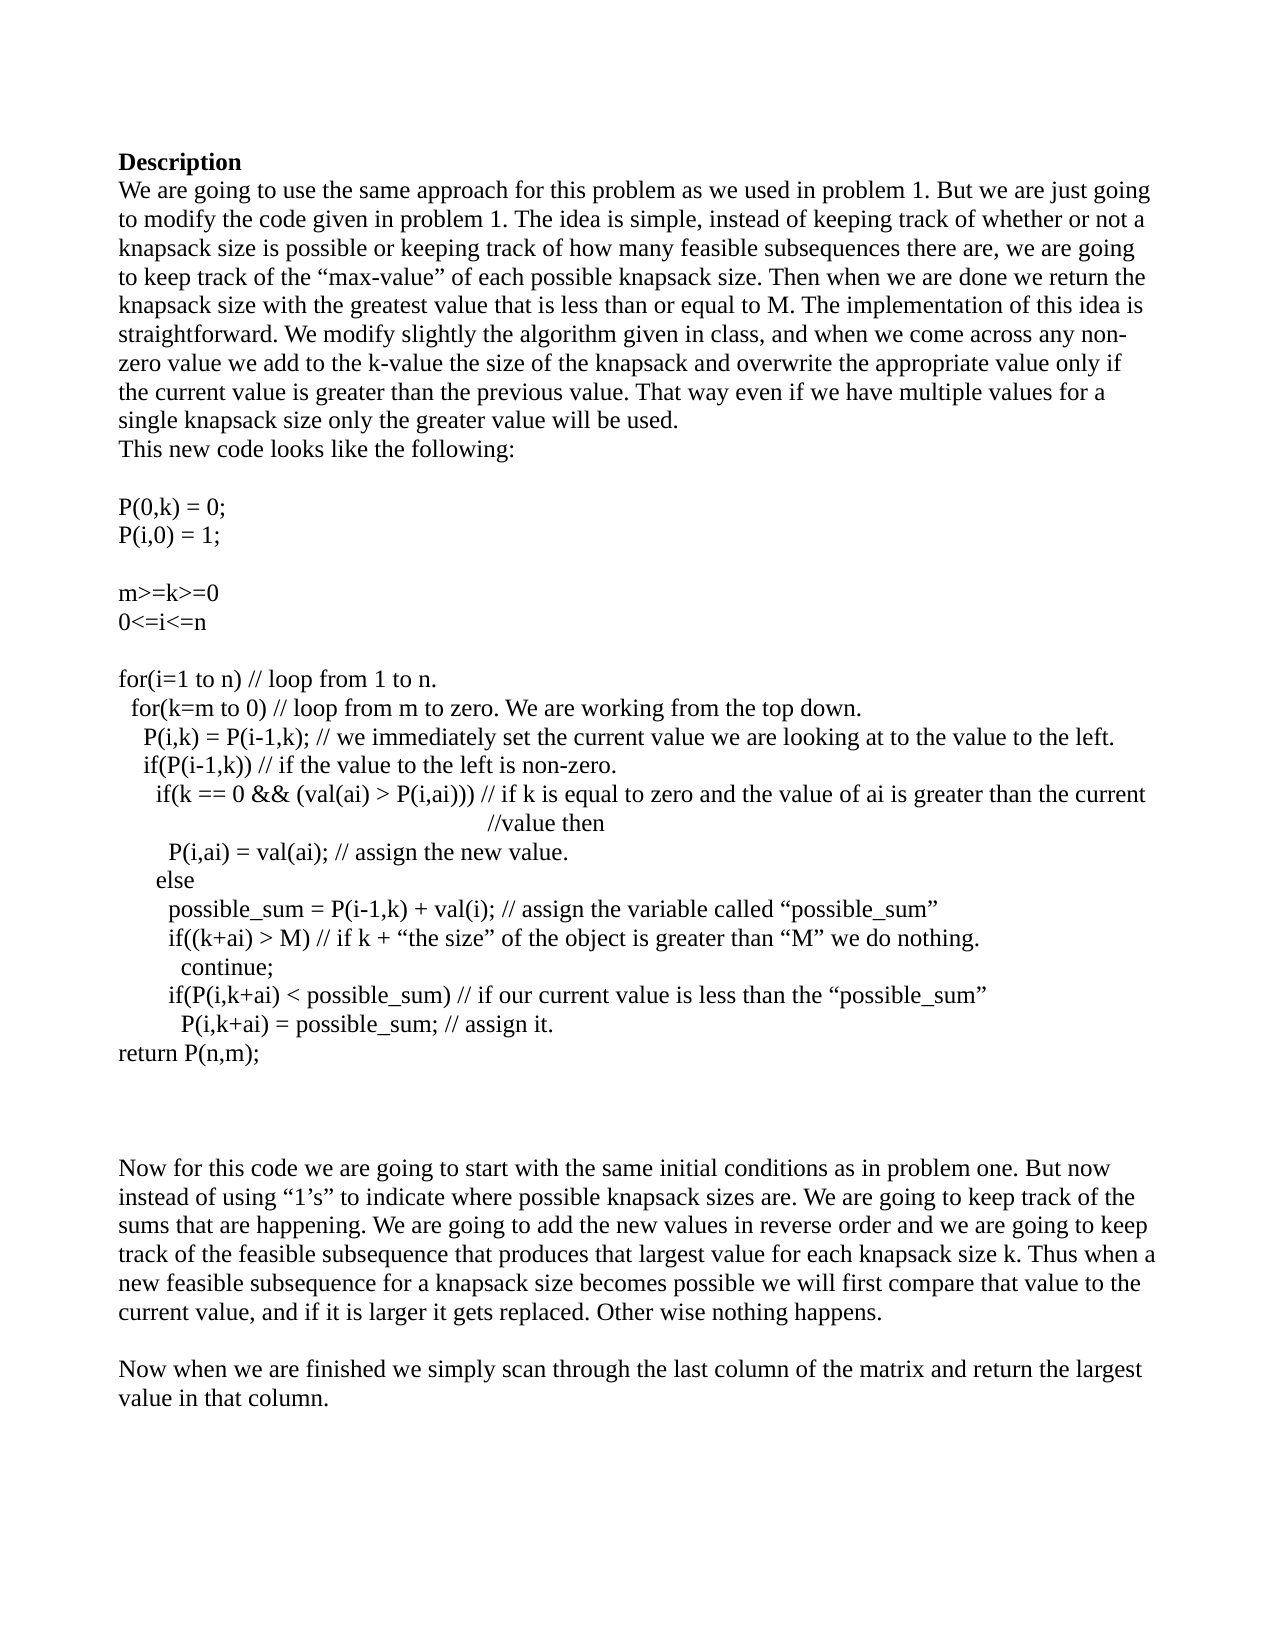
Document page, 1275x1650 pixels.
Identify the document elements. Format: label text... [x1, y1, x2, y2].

text P(i,k+ai) = possible_sum; // assign it. [118, 1009, 1157, 1038]
text continue; [118, 952, 1157, 981]
text Now when we are finished we simply scan through the last column of the matrix and return the largest value in that column. [118, 1354, 1157, 1412]
text m>=k>=0 [118, 578, 1157, 607]
text for(k=m to 0) // loop from m to zero. We are working from the top down. [118, 693, 1157, 722]
text possible_sum = P(i-1,k) + val(i); // assign the variable called “possible_sum” [118, 894, 1157, 923]
text return P(n,m); [118, 1038, 1157, 1067]
text if((k+ai) > M) // if k + “the size” of the object is greater than “M” we do nothing. [118, 923, 1157, 952]
text P(0,k) = 0; [118, 492, 1157, 521]
text Now for this code we are going to start with the same initial conditions as in problem one. But now instead of using “1’s” to indicate where possible knapsack sizes are. We are going to keep track of the sums that are happening. We are going to add the new values in reverse order and we are going to keep track of the feasible subsequence that produces that largest value for each knapsack size k. Thus when a new feasible subsequence for a knapsack size becomes possible we will first compare that value to the current value, and if it is larger it gets replaced. Other wise nothing happens. [118, 1153, 1157, 1326]
text if(k == 0 && (val(ai) > P(i,ai))) // if k is equal to zero and the value of ai is greater than the current //value then [118, 779, 1157, 837]
text if(P(i,k+ai) < possible_sum) // if our current value is less than the “possible_sum” [118, 981, 1157, 1009]
text 0<=i<=n [118, 607, 1157, 636]
text P(i,k) = P(i-1,k); // we immediately set the current value we are looking at to the value to the left. [118, 722, 1157, 751]
text Description [118, 147, 1157, 176]
text else [118, 866, 1157, 894]
text We are going to use the same approach for this problem as we used in problem 1. But we are just going to modify the code given in problem 1. The idea is simple, instead of keeping track of whether or not a knapsack size is possible or keeping track of how many feasible subsequences there are, we are going to keep track of the “max-value” of each possible knapsack size. Then when we are done we return the knapsack size with the greatest value that is less than or equal to M. The implementation of this idea is straightforward. We modify slightly the algorithm given in class, and when we come across any non-zero value we add to the k-value the size of the knapsack and overwrite the appropriate value only if the current value is greater than the previous value. That way even if we have multiple values for a single knapsack size only the greater value will be used. [118, 176, 1157, 434]
text P(i,0) = 1; [118, 521, 1157, 549]
text for(i=1 to n) // loop from 1 to n. [118, 664, 1157, 693]
text This new code looks like the following: [118, 434, 1157, 463]
text if(P(i-1,k)) // if the value to the left is non-zero. [118, 751, 1157, 779]
text P(i,ai) = val(ai); // assign the new value. [118, 837, 1157, 866]
